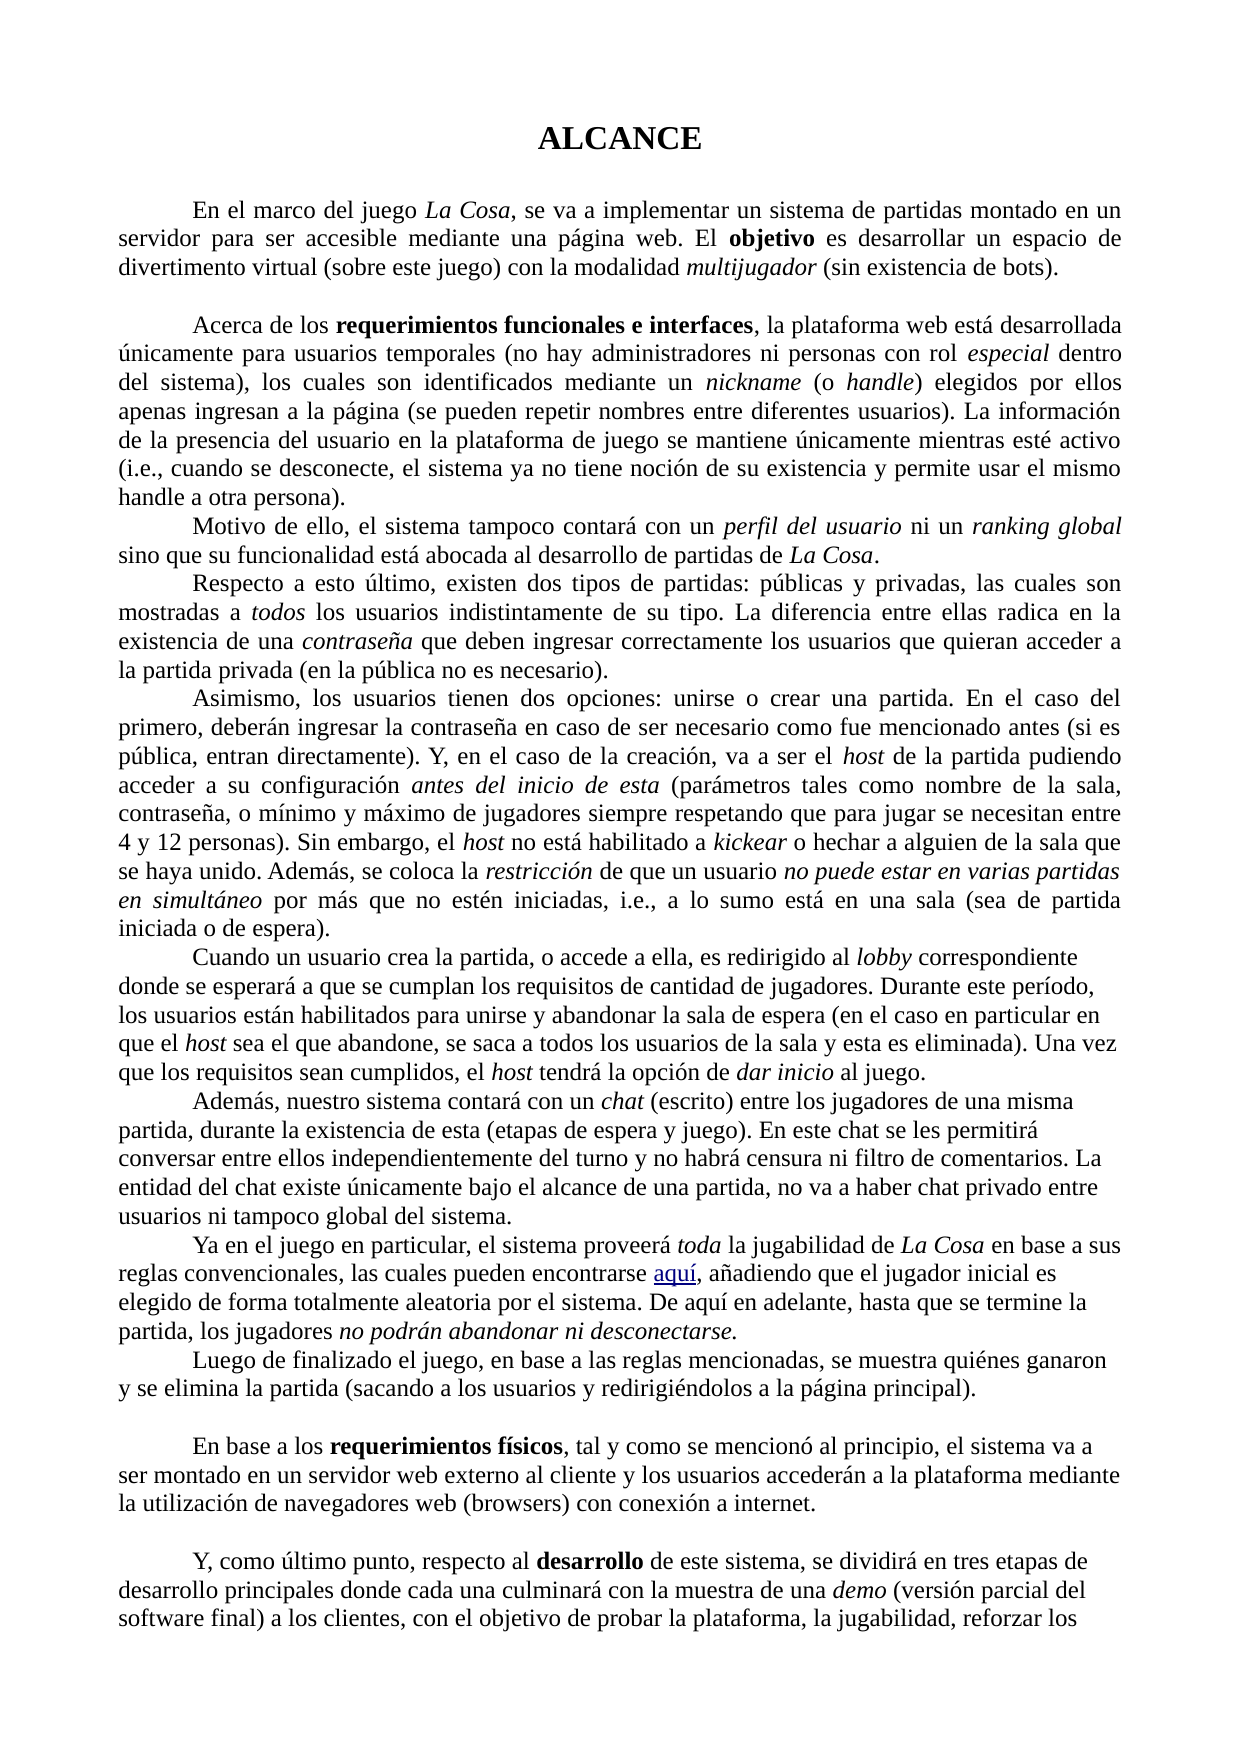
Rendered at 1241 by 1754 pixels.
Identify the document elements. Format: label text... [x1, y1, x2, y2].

text Cuando un usuario crea la partida, o accede a ella, es redirigido al lobby correspondiente donde se esperará a que se cumplan los requisitos de cantidad de jugadores. Durante este período, los usuarios están habilitados para unirse y abandonar la sala de espera (en el caso en particular en que el host sea el que abandone, se saca a todos los usuarios de la sala y esta es eliminada). Una vez que los requisitos sean cumplidos, el host tendrá la opción de dar inicio al juego. [118, 942, 1122, 1086]
text Acerca de los requerimientos funcionales e interfaces, la plataforma web está desarrollada únicamente para usuarios temporales (no hay administradores ni personas con rol especial dentro del sistema), los cuales son identificados mediante un nickname (o handle) elegidos por ellos apenas ingresan a la página (se pueden repetir nombres entre diferentes usuarios). La información de la presencia del usuario en la plataforma de juego se mantiene únicamente mientras esté activo (i.e., cuando se desconecte, el sistema ya no tiene noción de su existencia y permite usar el mismo handle a otra persona). [118, 310, 1122, 511]
text Luego de finalizado el juego, en base a las reglas mencionadas, se muestra quiénes ganaron y se elimina la partida (sacando a los usuarios y redirigiéndolos a la página principal). [118, 1345, 1122, 1402]
text Motivo de ello, el sistema tampoco contará con un perfil del usuario ni un ranking global sino que su funcionalidad está abocada al desarrollo de partidas de La Cosa. [118, 511, 1122, 568]
text Respecto a esto último, existen dos tipos de partidas: públicas y privadas, las cuales son mostradas a todos los usuarios indistintamente de su tipo. La diferencia entre ellas radica en la existencia de una contraseña que deben ingresar correctamente los usuarios que quieran acceder a la partida privada (en la pública no es necesario). [118, 568, 1122, 683]
text Asimismo, los usuarios tienen dos opciones: unirse o crear una partida. En el caso del primero, deberán ingresar la contraseña en caso de ser necesario como fue mencionado antes (si es pública, entran directamente). Y, en el caso de la creación, va a ser el host de la partida pudiendo acceder a su configuración antes del inicio de esta (parámetros tales como nombre de la sala, contraseña, o mínimo y máximo de jugadores siempre respetando que para jugar se necesitan entre 4 y 12 personas). Sin embargo, el host no está habilitado a kickear o hechar a alguien de la sala que se haya unido. Además, se coloca la restricción de que un usuario no puede estar en varias partidas en simultáneo por más que no estén iniciadas, i.e., a lo sumo está en una sala (sea de partida iniciada o de espera). [118, 683, 1122, 942]
text Además, nuestro sistema contará con un chat (escrito) entre los jugadores de una misma partida, durante la existencia de esta (etapas de espera y juego). En este chat se les permitirá conversar entre ellos independientemente del turno y no habrá censura ni filtro de comentarios. La entidad del chat existe únicamente bajo el alcance de una partida, no va a haber chat privado entre usuarios ni tampoco global del sistema. [118, 1086, 1122, 1230]
text Y, como último punto, respecto al desarrollo de este sistema, se dividirá en tres etapas de desarrollo principales donde cada una culminará con la muestra de una demo (versión parcial del software final) a los clientes, con el objetivo de probar la plataforma, la jugabilidad, reforzar los [118, 1546, 1122, 1632]
text Ya en el juego en particular, el sistema proveerá toda la jugabilidad de La Cosa en base a sus reglas convencionales, las cuales pueden encontrarse aquí, añadiendo que el jugador inicial es elegido de forma totalmente aleatoria por el sistema. De aquí en adelante, hasta que se termine la partida, los jugadores no podrán abandonar ni desconectarse. [118, 1230, 1122, 1345]
text En el marco del juego La Cosa, se va a implementar un sistema de partidas montado en un servidor para ser accesible mediante una página web. El objetivo es desarrollar un espacio de divertimento virtual (sobre este juego) con la modalidad multijugador (sin existencia de bots). [118, 195, 1122, 281]
text ALCANCE [118, 118, 1122, 156]
text En base a los requerimientos físicos, tal y como se mencionó al principio, el sistema va a ser montado en un servidor web externo al cliente y los usuarios accederán a la plataforma mediante la utilización de navegadores web (browsers) con conexión a internet. [118, 1431, 1122, 1517]
